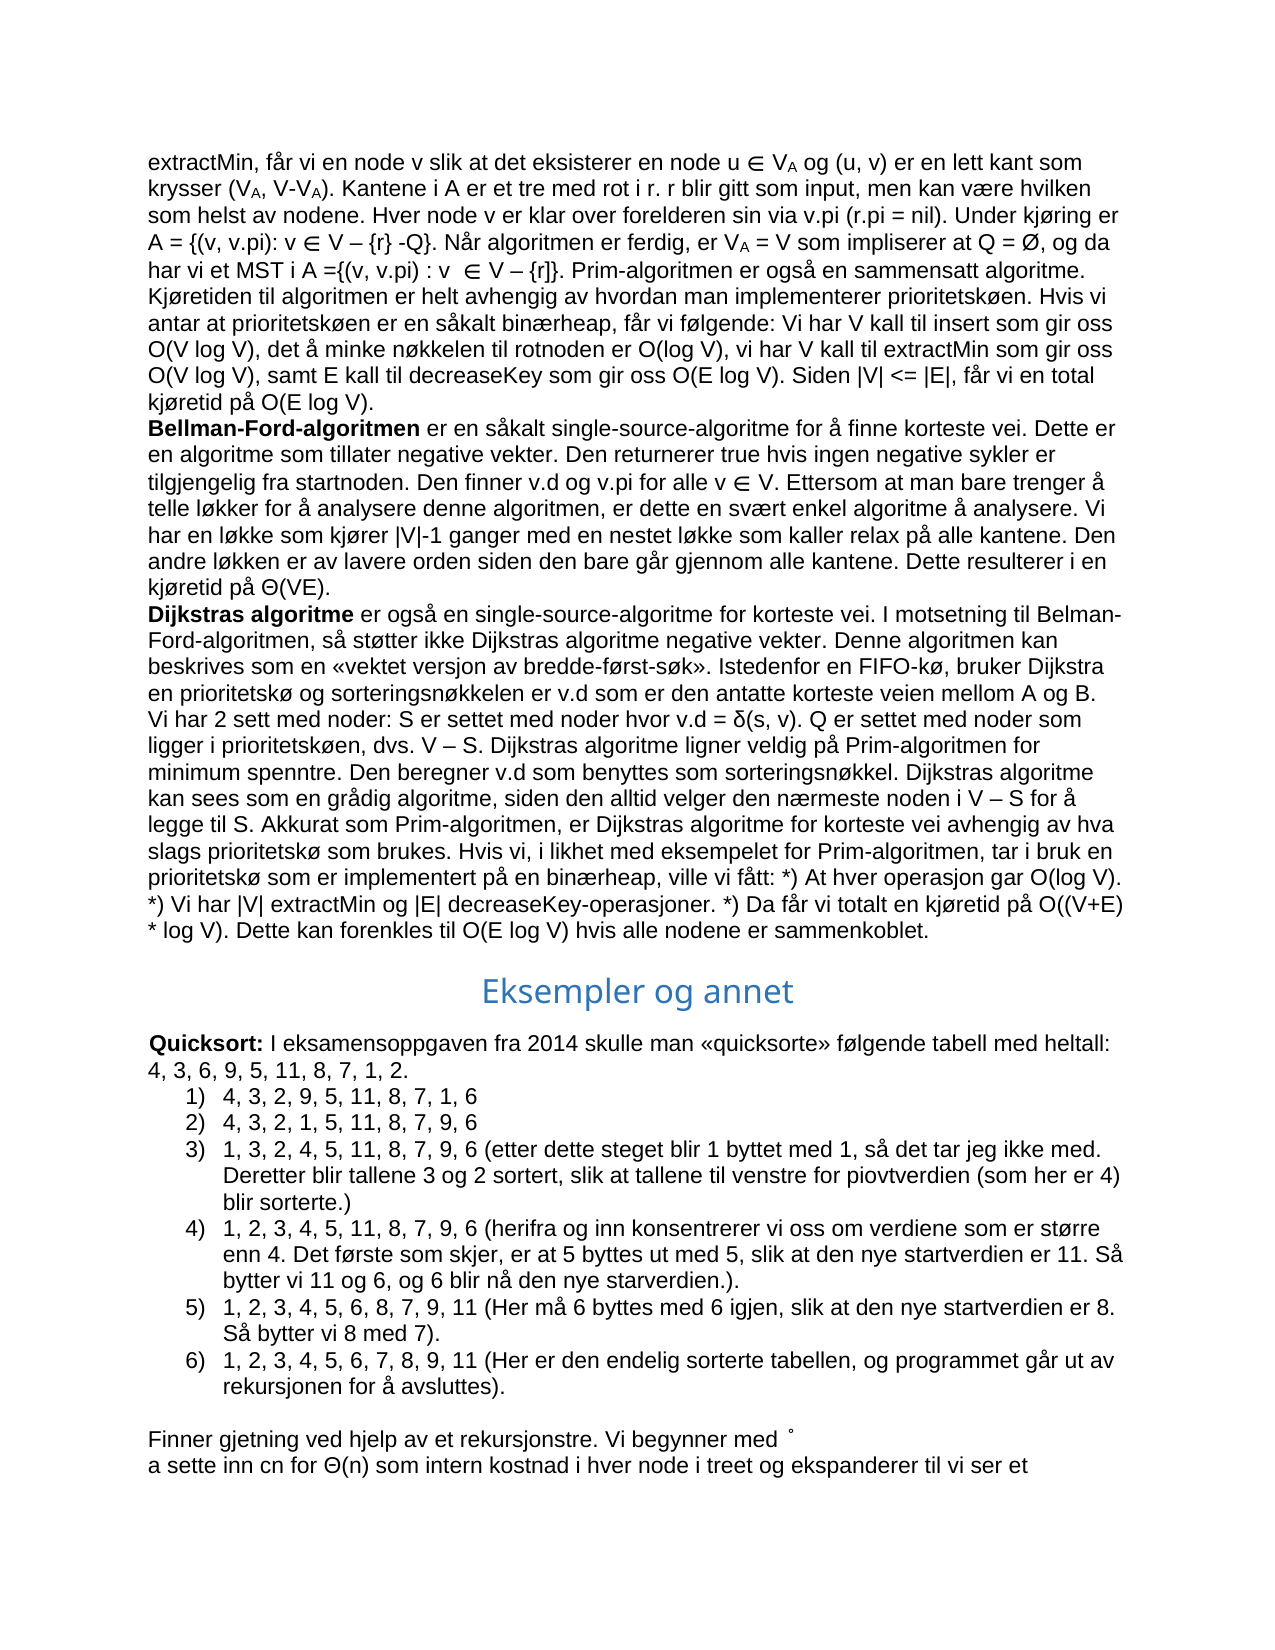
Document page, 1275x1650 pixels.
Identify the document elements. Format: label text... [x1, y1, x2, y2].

text Bellman-Ford-algoritmen er en såkalt single-source-algoritme for å finne korteste vei. Dette er en algoritme som tillater negative vekter. Den returnerer true hvis ingen negative sykler er tilgjengelig fra startnoden. Den finner v.d og v.pi for alle v ∈ V. Ettersom at man bare trenger å telle løkker for å analysere denne algoritmen, er dette en svært enkel algoritme å analysere. Vi har en løkke som kjører |V|-1 ganger med en nestet løkke som kaller relax på alle kantene. Den andre løkken er av lavere orden siden den bare går gjennom alle kantene. Dette resulterer i en kjøretid på Θ(VE). [148, 415, 1127, 601]
list 4, 3, 2, 1, 5, 11, 8, 7, 9, 6 [185, 1109, 1127, 1136]
text Vi har 2 sett med noder: S er settet med noder hvor v.d = δ(s, v). Q er settet med noder som ligger i prioritetskøen, dvs. V – S. Dijkstras algoritme ligner veldig på Prim-algoritmen for minimum spenntre. Den beregner v.d som benyttes som sorteringsnøkkel. Dijkstras algoritme kan sees som en grådig algoritme, siden den alltid velger den nærmeste noden i V – S for å legge til S. Akkurat som Prim-algoritmen, er Dijkstras algoritme for korteste vei avhengig av hva slags prioritetskø som brukes. Hvis vi, i likhet med eksempelet for Prim-algoritmen, tar i bruk en prioritetskø som er implementert på en binærheap, ville vi fått: *) At hver operasjon gar O(log V). *) Vi har |V| extractMin og |E| decreaseKey-operasjoner. *) Da får vi totalt en kjøretid på O((V+E) * log V). Dette kan forenkles til O(E log V) hvis alle nodene er sammenkoblet. [148, 706, 1127, 943]
text Dijkstras algoritme er også en single-source-algoritme for korteste vei. I motsetning til Belman-Ford-algoritmen, så støtter ikke Dijkstras algoritme negative vekter. Denne algoritmen kan beskrives som en «vektet versjon av bredde-først-søk». Istedenfor en FIFO-kø, bruker Dijkstra en prioritetskø og sorteringsnøkkelen er v.d som er den antatte korteste veien mellom A og B. [148, 601, 1127, 706]
list 1, 2, 3, 4, 5, 6, 7, 8, 9, 11 (Her er den endelig sorterte tabellen, og programmet går ut av rekursjonen for å avsluttes). [185, 1347, 1127, 1399]
subtitle Eksempler og annet [148, 968, 1127, 1014]
list 4, 3, 2, 9, 5, 11, 8, 7, 1, 6 [185, 1083, 1127, 1109]
list 1, 2, 3, 4, 5, 11, 8, 7, 9, 6 (herifra og inn konsentrerer vi oss om verdiene som er større enn 4. Det første som skjer, er at 5 byttes ut med 5, slik at den nye startverdien er 11. Så bytter vi 11 og 6, og 6 blir nå den nye starverdien.). [185, 1215, 1127, 1294]
text a sette inn cn for Θ(n) som intern kostnad i hver node i treet og ekspanderer til vi ser et [148, 1452, 1127, 1478]
list 1, 3, 2, 4, 5, 11, 8, 7, 9, 6 (etter dette steget blir 1 byttet med 1, så det tar jeg ikke med. Deretter blir tallene 3 og 2 sortert, slik at tallene til venstre for piovtverdien (som her er 4) blir sorterte.) [185, 1136, 1127, 1215]
text Finner gjetning ved hjelp av et rekursjonstre. Vi begynner med ̊ [148, 1426, 1127, 1452]
list 1, 2, 3, 4, 5, 6, 8, 7, 9, 11 (Her må 6 byttes med 6 igjen, slik at den nye startverdien er 8. Så bytter vi 8 med 7). [185, 1294, 1127, 1347]
text extractMin, får vi en node v slik at det eksisterer en node u ∈ VA og (u, v) er en lett kant som krysser (VA, V-VA). Kantene i A er et tre med rot i r. r blir gitt som input, men kan være hvilken som helst av nodene. Hver node v er klar over forelderen sin via v.pi (r.pi = nil). Under kjøring er A = {(v, v.pi): v ∈ V – {r} -Q}. Når algoritmen er ferdig, er VA = V som impliserer at Q = Ø, og da har vi et MST i A ={(v, v.pi) : v ∈ V – {r]}. Prim-algoritmen er også en sammensatt algoritme. Kjøretiden til algoritmen er helt avhengig av hvordan man implementerer prioritetskøen. Hvis vi antar at prioritetskøen er en såkalt binærheap, får vi følgende: Vi har V kall til insert som gir oss O(V log V), det å minke nøkkelen til rotnoden er O(log V), vi har V kall til extractMin som gir oss O(V log V), samt E kall til decreaseKey som gir oss O(E log V). Siden |V| <= |E|, får vi en total kjøretid på O(E log V). [148, 148, 1127, 415]
text Quicksort: I eksamensoppgaven fra 2014 skulle man «quicksorte» følgende tabell med heltall: 4, 3, 6, 9, 5, 11, 8, 7, 1, 2. [148, 1030, 1127, 1083]
